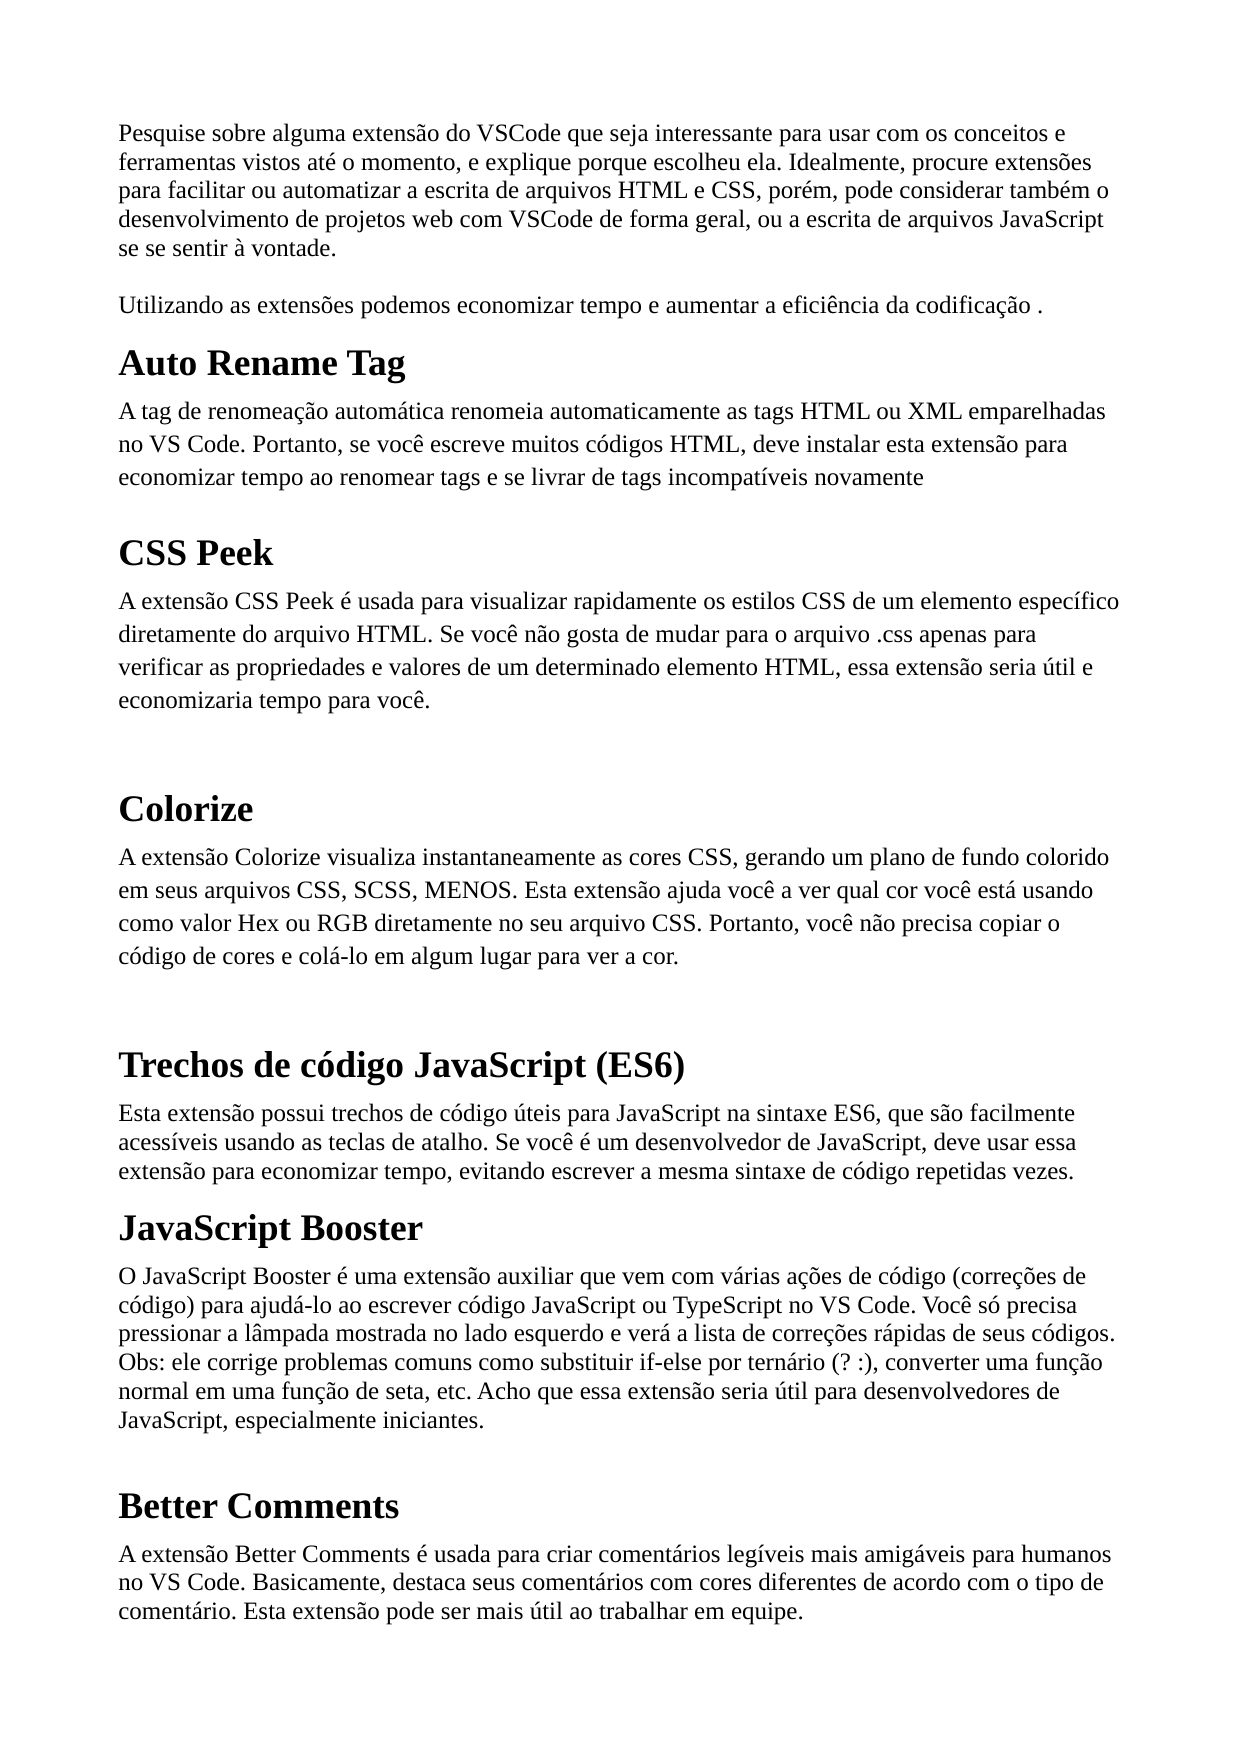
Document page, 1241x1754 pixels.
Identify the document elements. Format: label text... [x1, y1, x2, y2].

text A tag de renomeação automática renomeia automaticamente as tags HTML ou XML emparelhadas no VS Code. Portanto, se você escreve muitos códigos HTML, deve instalar esta extensão para economizar tempo ao renomear tags e se livrar de tags incompatíveis novamente [118, 396, 1122, 491]
text Esta extensão possui trechos de código úteis para JavaScript na sintaxe ES6, que são facilmente acessíveis usando as teclas de atalho. Se você é um desenvolvedor de JavaScript, deve usar essa extensão para economizar tempo, evitando escrever a mesma sintaxe de código repetidas vezes. [118, 1098, 1122, 1184]
subtitle Colorize [118, 786, 1122, 829]
text O JavaScript Booster é uma extensão auxiliar que vem com várias ações de código (correções de código) para ajudá-lo ao escrever código JavaScript ou TypeScript no VS Code. Você só precisa pressionar a lâmpada mostrada no lado esquerdo e verá a lista de correções rápidas de seus códigos. [118, 1261, 1122, 1347]
text A extensão Better Comments é usada para criar comentários legíveis mais amigáveis ​​para humanos no VS Code. Basicamente, destaca seus comentários com cores diferentes de acordo com o tipo de comentário. Esta extensão pode ser mais útil ao trabalhar em equipe. [118, 1539, 1122, 1625]
text Utilizando as extensões podemos economizar tempo e aumentar a eficiência da codificação . [118, 291, 1122, 319]
text Pesquise sobre alguma extensão do VSCode que seja interessante para usar com os conceitos e ferramentas vistos até o momento, e explique porque escolheu ela. Idealmente, procure extensões para facilitar ou automatizar a escrita de arquivos HTML e CSS, porém, pode considerar também o desenvolvimento de projetos web com VSCode de forma geral, ou a escrita de arquivos JavaScript se se sentir à vontade. [118, 118, 1122, 262]
subtitle JavaScript Booster [118, 1205, 1122, 1248]
subtitle CSS Peek [118, 530, 1122, 573]
text A extensão Colorize visualiza instantaneamente as cores CSS, gerando um plano de fundo colorido em seus arquivos CSS, SCSS, MENOS. Esta extensão ajuda você a ver qual cor você está usando como valor Hex ou RGB diretamente no seu arquivo CSS. Portanto, você não precisa copiar o código de cores e colá-lo em algum lugar para ver a cor. [118, 842, 1122, 1003]
text A extensão CSS Peek é usada para visualizar rapidamente os estilos CSS de um elemento específico diretamente do arquivo HTML. Se você não gosta de mudar para o arquivo .css apenas para verificar as propriedades e valores de um determinado elemento HTML, essa extensão seria útil e economizaria tempo para você. [118, 586, 1122, 747]
text Obs: ele corrige problemas comuns como substituir if-else por ternário (? :), converter uma função normal em uma função de seta, etc. Acho que essa extensão seria útil para desenvolvedores de JavaScript, especialmente iniciantes. [118, 1347, 1122, 1433]
subtitle Better Comments [118, 1483, 1122, 1526]
subtitle Auto Rename Tag [118, 340, 1122, 383]
subtitle Trechos de código JavaScript (ES6) [118, 1043, 1122, 1086]
